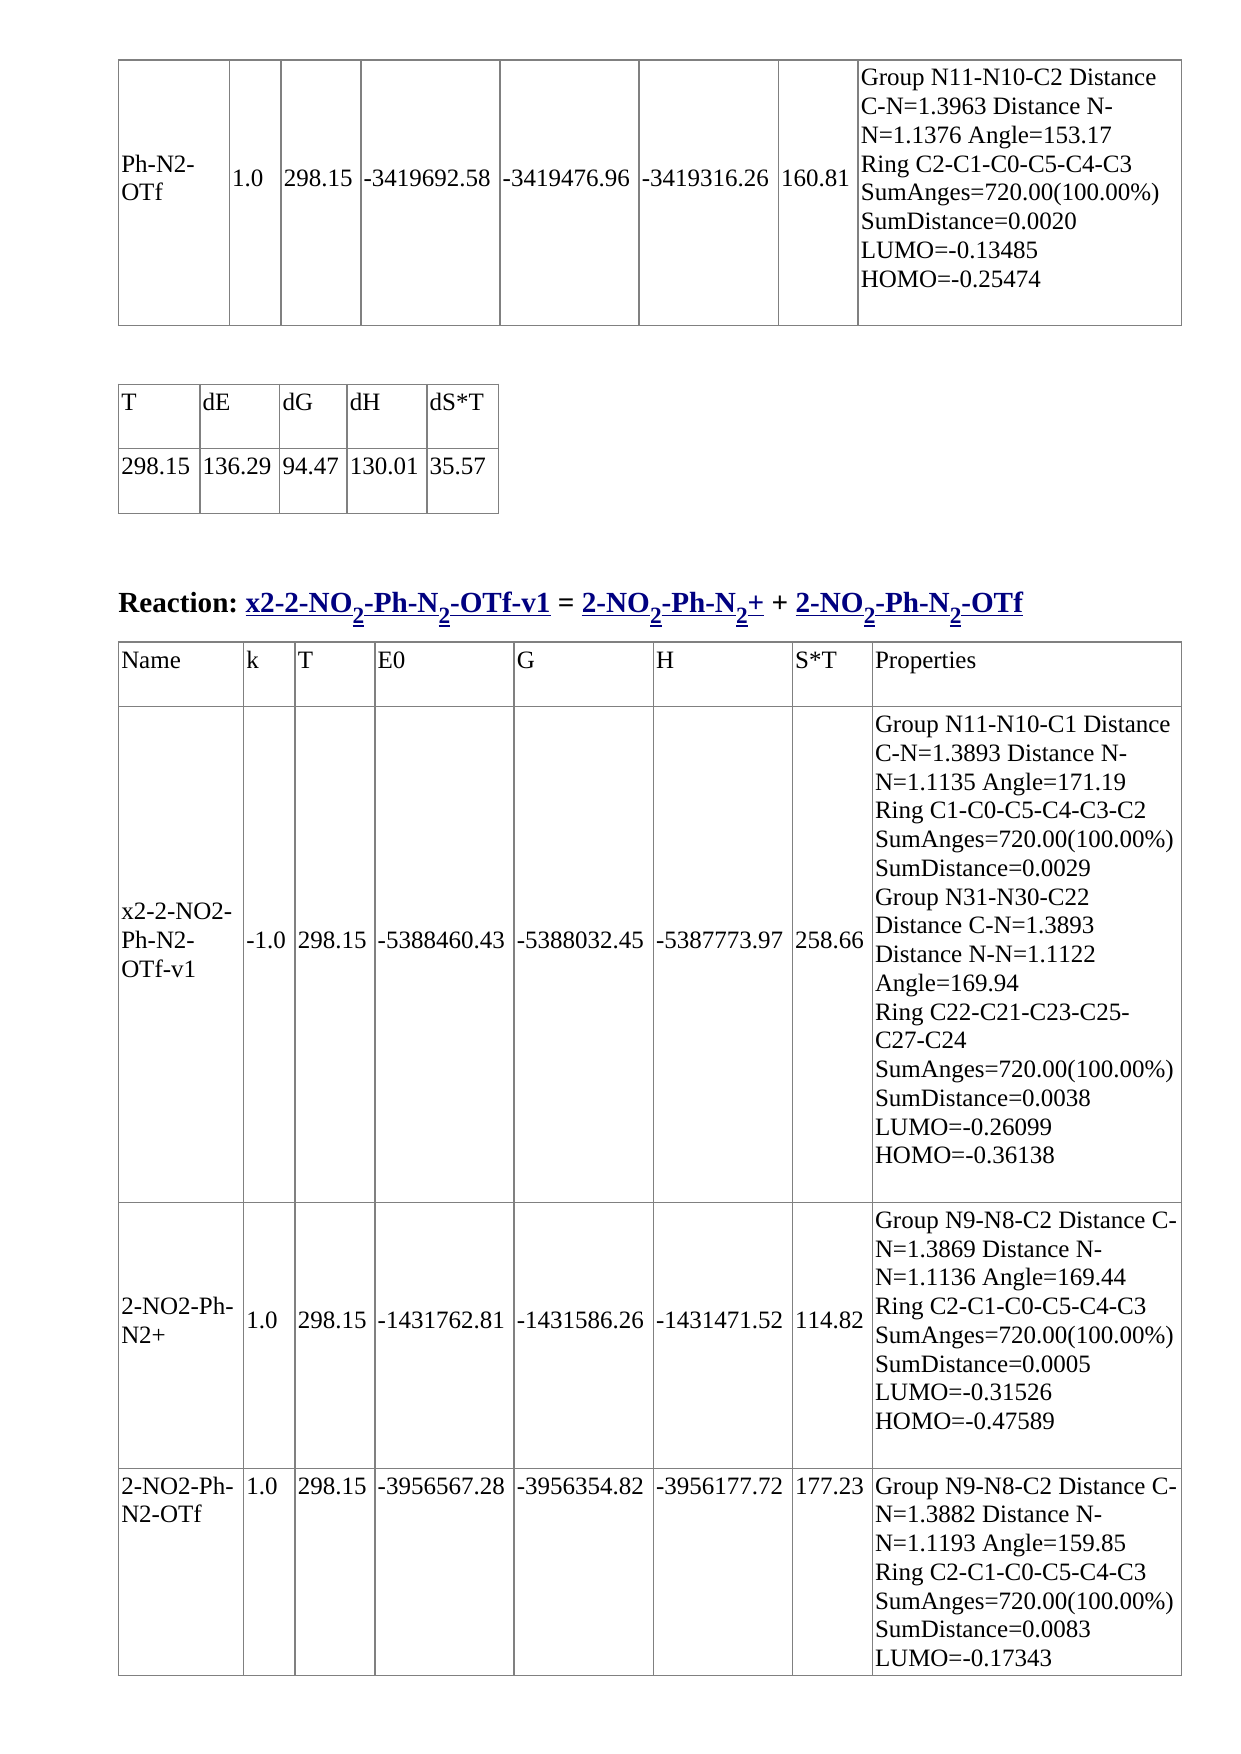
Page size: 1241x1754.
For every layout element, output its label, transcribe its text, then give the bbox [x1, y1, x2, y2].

table_header H [654, 643, 792, 706]
table_header Name [119, 643, 243, 706]
table_cell Group N9-N8-C2 Distance C-N=1.3882 Distance N-N=1.1193 Angle=159.85 Ring C2-C1-C0-C5-C4-C3 SumAnges=720.00(100.00%) SumDistance=0.0083 LUMO=-0.17343 [873, 1469, 1181, 1675]
table_cell 114.82 [793, 1203, 872, 1467]
table_header T [119, 385, 199, 448]
table_cell 1.0 [244, 1203, 294, 1467]
table_cell -1431471.52 [654, 1203, 792, 1467]
table_cell 130.01 [348, 449, 426, 512]
table_cell -3956177.72 [654, 1469, 792, 1675]
table_cell 1.0 [230, 61, 280, 325]
table_cell -5387773.97 [654, 707, 792, 1202]
table_cell 298.15 [296, 1203, 374, 1467]
table_header E0 [376, 643, 513, 706]
table_cell 298.15 [296, 1469, 374, 1675]
table_header dE [201, 385, 279, 448]
table_cell -1431762.81 [376, 1203, 513, 1467]
table_cell 298.15 [296, 707, 374, 1202]
table_cell -5388460.43 [376, 707, 513, 1202]
table_header S*T [793, 643, 872, 706]
table_cell -3956567.28 [376, 1469, 513, 1675]
table_cell 160.81 [779, 61, 857, 325]
table_cell -1.0 [244, 707, 294, 1202]
table_cell 298.15 [282, 61, 360, 325]
table_cell 136.29 [201, 449, 279, 512]
table_cell -1431586.26 [515, 1203, 653, 1467]
table_cell -3419476.96 [501, 61, 638, 325]
table_header G [515, 643, 653, 706]
table_header dG [280, 385, 346, 448]
table_cell 258.66 [793, 707, 872, 1202]
table_header dH [348, 385, 426, 448]
table_cell 94.47 [280, 449, 346, 512]
table_cell -5388032.45 [515, 707, 653, 1202]
table_cell Group N11-N10-C2 Distance C-N=1.3963 Distance N-N=1.1376 Angle=153.17 Ring C2-C1-C0-C5-C4-C3 SumAnges=720.00(100.00%) SumDistance=0.0020 LUMO=-0.13485 HOMO=-0.25474 [859, 61, 1181, 325]
table_cell Ph-N2-OTf [119, 61, 229, 325]
table_cell 177.23 [793, 1469, 872, 1675]
table_cell -3956354.82 [515, 1469, 653, 1675]
table_cell -3419316.26 [640, 61, 778, 325]
table_cell x2-2-NO2-Ph-N2-OTf-v1 [119, 707, 243, 1202]
table_cell 2-NO2-Ph-N2-OTf [119, 1469, 243, 1675]
table_header dS*T [428, 385, 498, 448]
table_cell Group N9-N8-C2 Distance C-N=1.3869 Distance N-N=1.1136 Angle=169.44 Ring C2-C1-C0-C5-C4-C3 SumAnges=720.00(100.00%) SumDistance=0.0005 LUMO=-0.31526 HOMO=-0.47589 [873, 1203, 1181, 1467]
subtitle Reaction: x2-2-NO2-Ph-N2-OTf-v1 = 2-NO2-Ph-N2+ + 2-NO2-Ph-N2-OTf [118, 586, 1181, 629]
table_cell Group N11-N10-C1 Distance C-N=1.3893 Distance N-N=1.1135 Angle=171.19 Ring C1-C0-C5-C4-C3-C2 SumAnges=720.00(100.00%) SumDistance=0.0029 Group N31-N30-C22 Distance C-N=1.3893 Distance N-N=1.1122 Angle=169.94 Ring C22-C21-C23-C25-C27-C24 SumAnges=720.00(100.00%) SumDistance=0.0038 LUMO=-0.26099 HOMO=-0.36138 [873, 707, 1181, 1202]
table_header Properties [873, 643, 1181, 706]
table_cell 2-NO2-Ph-N2+ [119, 1203, 243, 1467]
table_header T [296, 643, 374, 706]
table_header k [244, 643, 294, 706]
table_cell 35.57 [428, 449, 498, 512]
table_cell 298.15 [119, 449, 199, 512]
table_cell 1.0 [244, 1469, 294, 1675]
table_cell -3419692.58 [362, 61, 499, 325]
